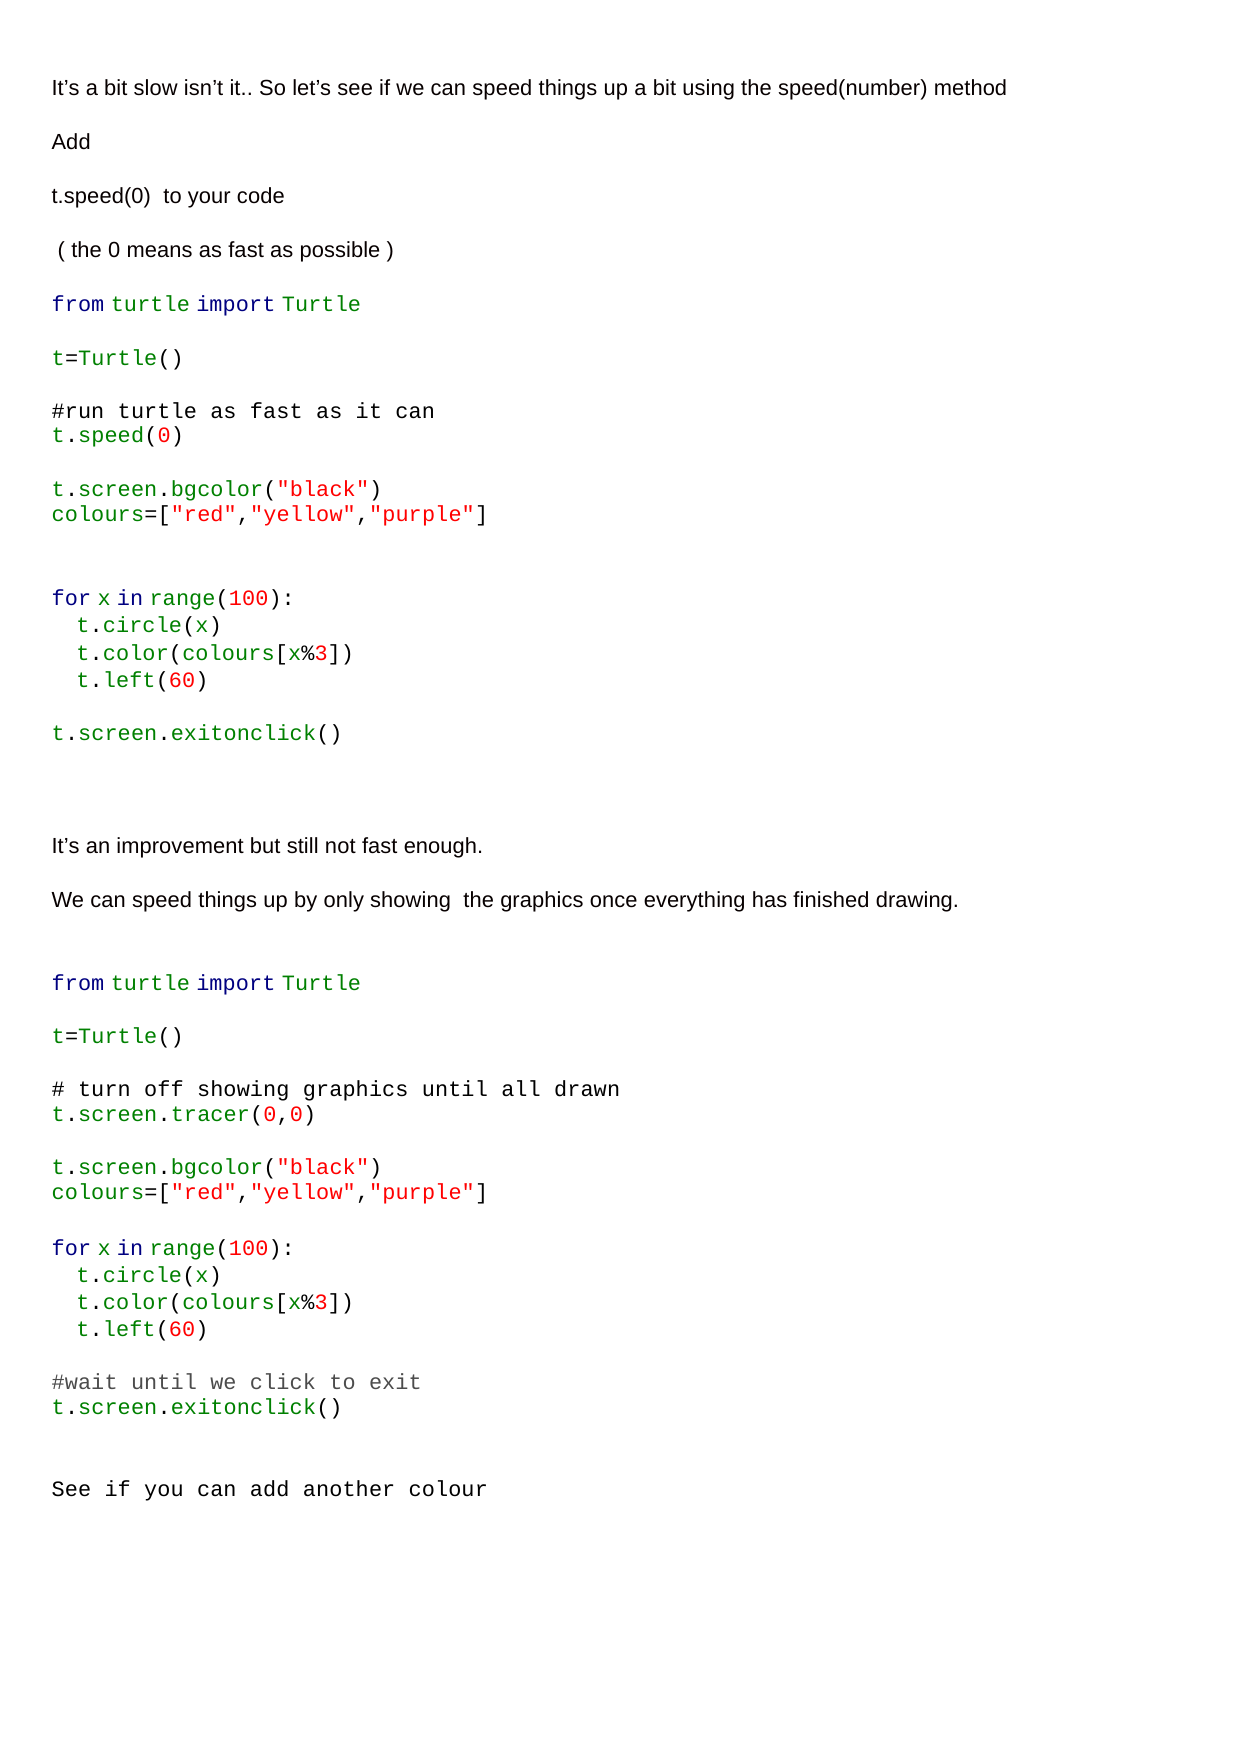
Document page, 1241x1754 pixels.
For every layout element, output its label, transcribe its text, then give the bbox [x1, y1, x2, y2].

text from turtle import Turtle [51, 969, 1194, 997]
text t.speed(0) to your code [51, 183, 1194, 208]
text from turtle import Turtle [51, 291, 1194, 318]
text #run turtle as fast as it can [51, 400, 1194, 424]
text t.circle(x) [51, 612, 1194, 639]
text t.screen.exitonclick() [51, 722, 1194, 747]
text Add [51, 129, 1194, 154]
text It’s a bit slow isn’t it.. So let’s see if we can speed things up a bit using the speed(number) method [51, 75, 1194, 100]
text t.left(60) [51, 666, 1194, 693]
text t.color(colours[x%3]) [51, 1288, 1194, 1316]
text #wait until we click to exit [51, 1371, 1194, 1396]
text t.screen.exitonclick() [51, 1396, 1194, 1421]
text t.color(colours[x%3]) [51, 639, 1194, 666]
text for x in range(100): [51, 585, 1194, 612]
text colours=["red","yellow","purple"] [51, 1181, 1194, 1206]
text colours=["red","yellow","purple"] [51, 503, 1194, 528]
text t.speed(0) [51, 424, 1194, 449]
text t=Turtle() [51, 1025, 1194, 1050]
text t.circle(x) [51, 1261, 1194, 1288]
text # turn off showing graphics until all drawn [51, 1078, 1194, 1103]
text It’s an improvement but still not fast enough. [51, 833, 1194, 858]
text We can speed things up by only showing the graphics once everything has finished drawing. [51, 887, 1194, 912]
text t.screen.bgcolor("black") [51, 478, 1194, 503]
text t.screen.bgcolor("black") [51, 1156, 1194, 1181]
text ( the 0 means as fast as possible ) [51, 237, 1194, 262]
text for x in range(100): [51, 1234, 1194, 1261]
text t.screen.tracer(0,0) [51, 1103, 1194, 1128]
text t=Turtle() [51, 347, 1194, 371]
text See if you can add another colour [51, 1478, 1194, 1502]
text t.left(60) [51, 1316, 1194, 1343]
